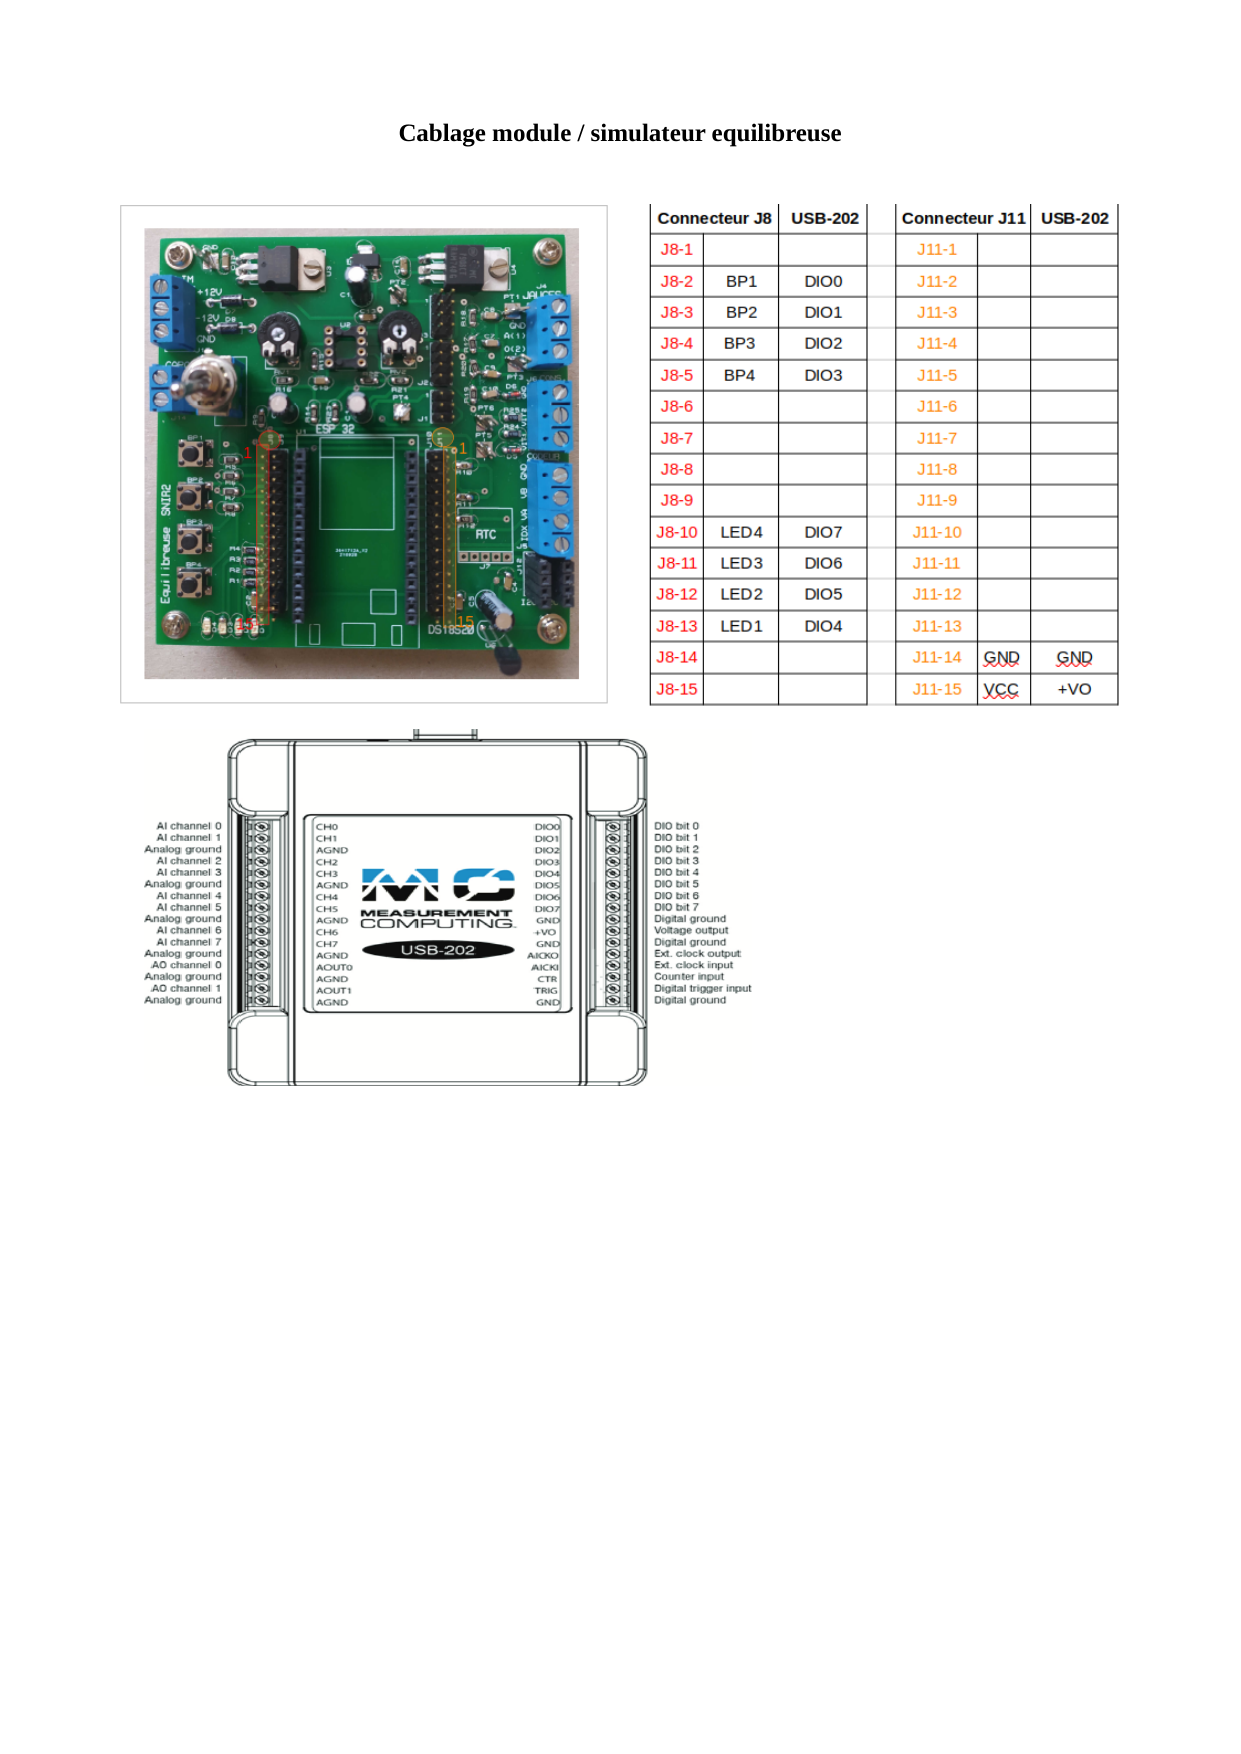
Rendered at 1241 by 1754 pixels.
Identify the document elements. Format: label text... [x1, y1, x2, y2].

text Cablage module / simulateur equilibreuse [118, 118, 1122, 147]
picture [123, 729, 799, 1086]
picture [118, 204, 1123, 709]
